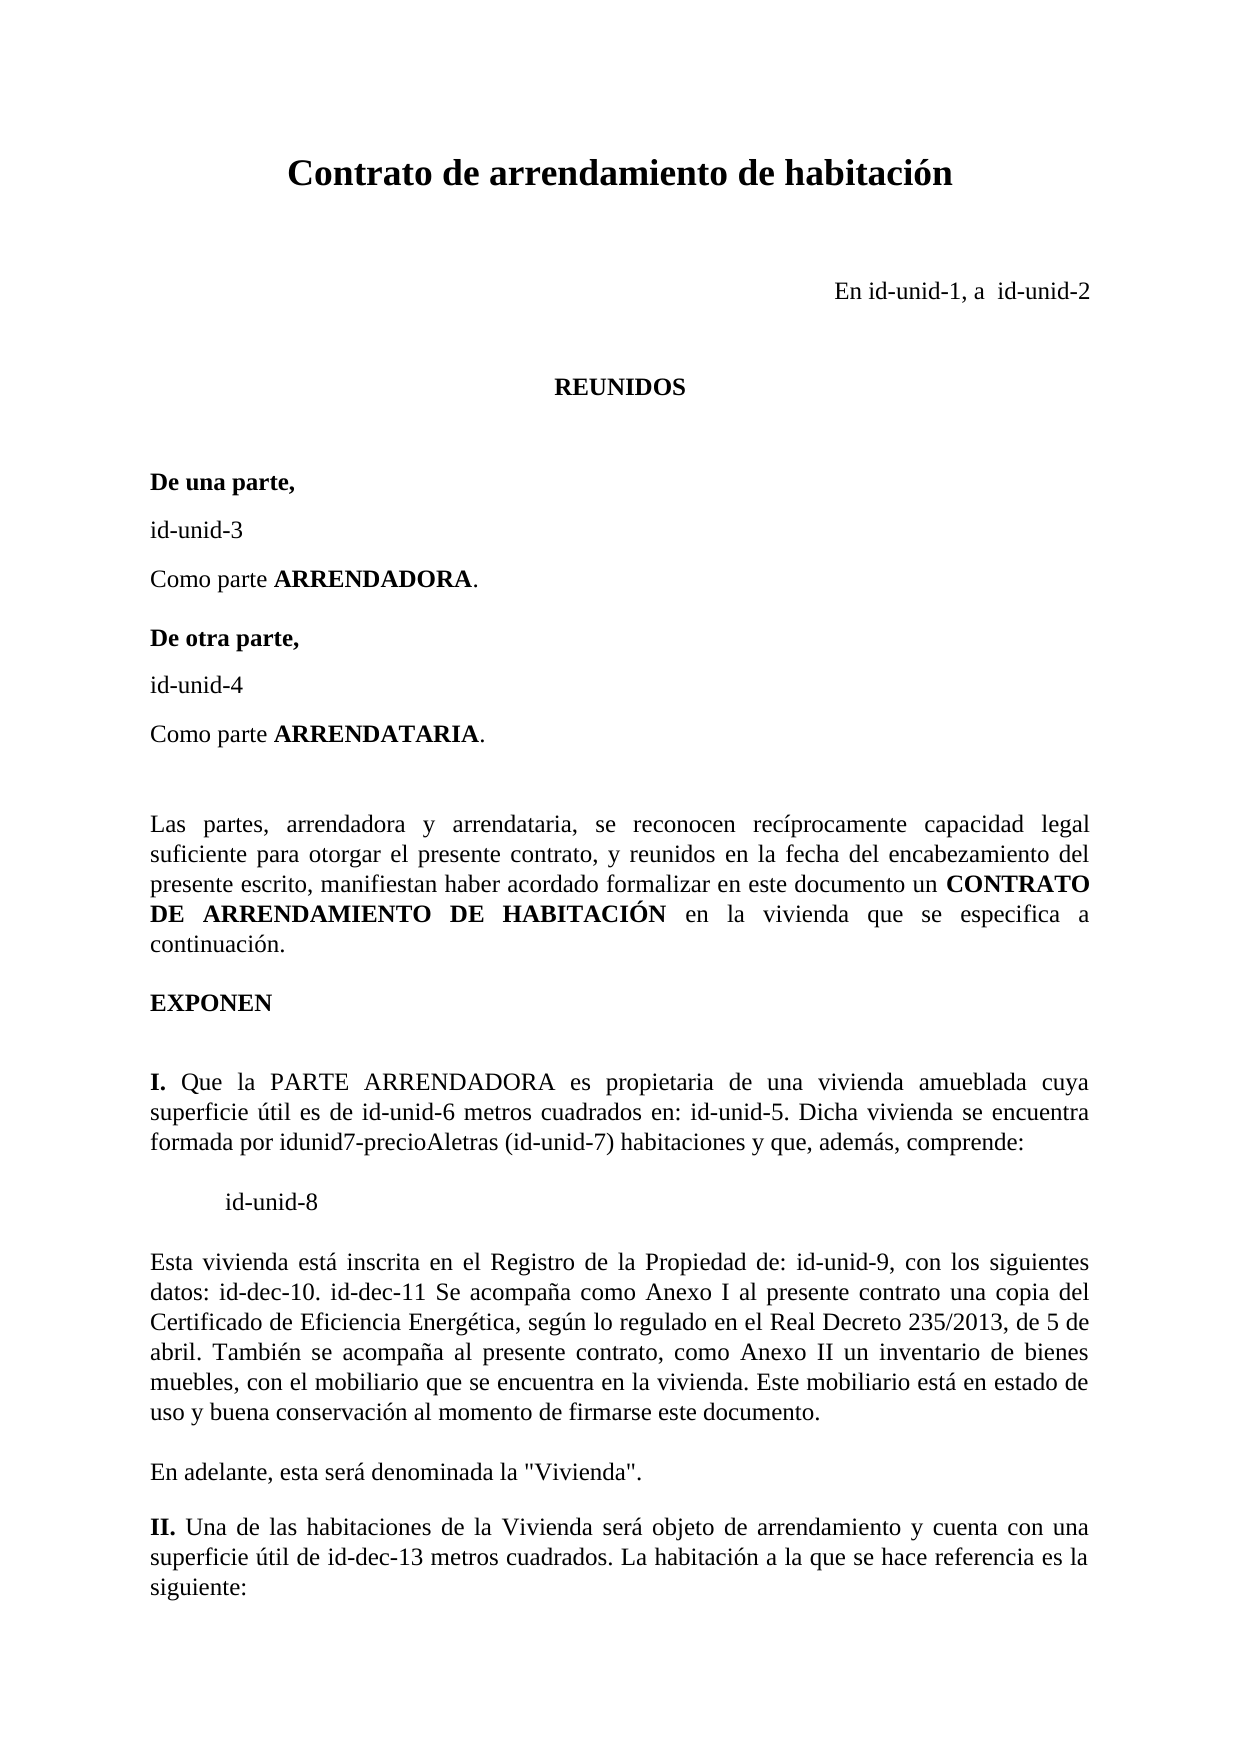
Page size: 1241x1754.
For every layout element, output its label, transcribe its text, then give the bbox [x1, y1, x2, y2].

text EXPONEN [150, 988, 1090, 1017]
text I. Que la PARTE ARRENDADORA es propietaria de una vivienda amueblada cuya superficie útil es de id-unid-6 metros cuadrados en: id-unid-5. Dicha vivienda se encuentra formada por idunid7-precioAletras (id-unid-7) habitaciones y que, además, comprende: [150, 1066, 1090, 1156]
text II. Una de las habitaciones de la Vivienda será objeto de arrendamiento y cuenta con una superficie útil de id-dec-13 metros cuadrados. La habitación a la que se hace referencia es la siguiente: [150, 1511, 1090, 1601]
text De una parte, [150, 467, 1090, 496]
text REUNIDOS [150, 372, 1090, 401]
text Esta vivienda está inscrita en el Registro de la Propiedad de: id-unid-9, con los siguientes datos: id-dec-10. id-dec-11 Se acompaña como Anexo I al presente contrato una copia del Certificado de Eficiencia Energética, según lo regulado en el Real Decreto 235/2013, de 5 de abril. También se acompaña al presente contrato, como Anexo II un inventario de bienes muebles, con el mobiliario que se encuentra en la vivienda. Este mobiliario está en estado de uso y buena conservación al momento de firmarse este documento. [150, 1246, 1090, 1426]
text Las partes, arrendadora y arrendataria, se reconocen recíprocamente capacidad legal suficiente para otorgar el presente contrato, y reunidos en la fecha del encabezamiento del presente escrito, manifiestan haber acordado formalizar en este documento un CONTRATO DE ARRENDAMIENTO DE HABITACIÓN en la vivienda que se especifica a continuación. [150, 808, 1090, 958]
text id-unid-4 [150, 670, 1090, 699]
text id-unid-3 [150, 515, 1090, 544]
text Contrato de arrendamiento de habitación [150, 150, 1090, 193]
text En id-unid-1, a id-unid-2 [150, 276, 1090, 305]
text Como parte ARRENDATARIA. [150, 718, 1090, 748]
text Como parte ARRENDADORA. [150, 563, 1090, 593]
text id-unid-8 [225, 1186, 1090, 1216]
text De otra parte, [150, 623, 1090, 651]
text En adelante, esta será denominada la "Vivienda". [150, 1456, 1090, 1486]
